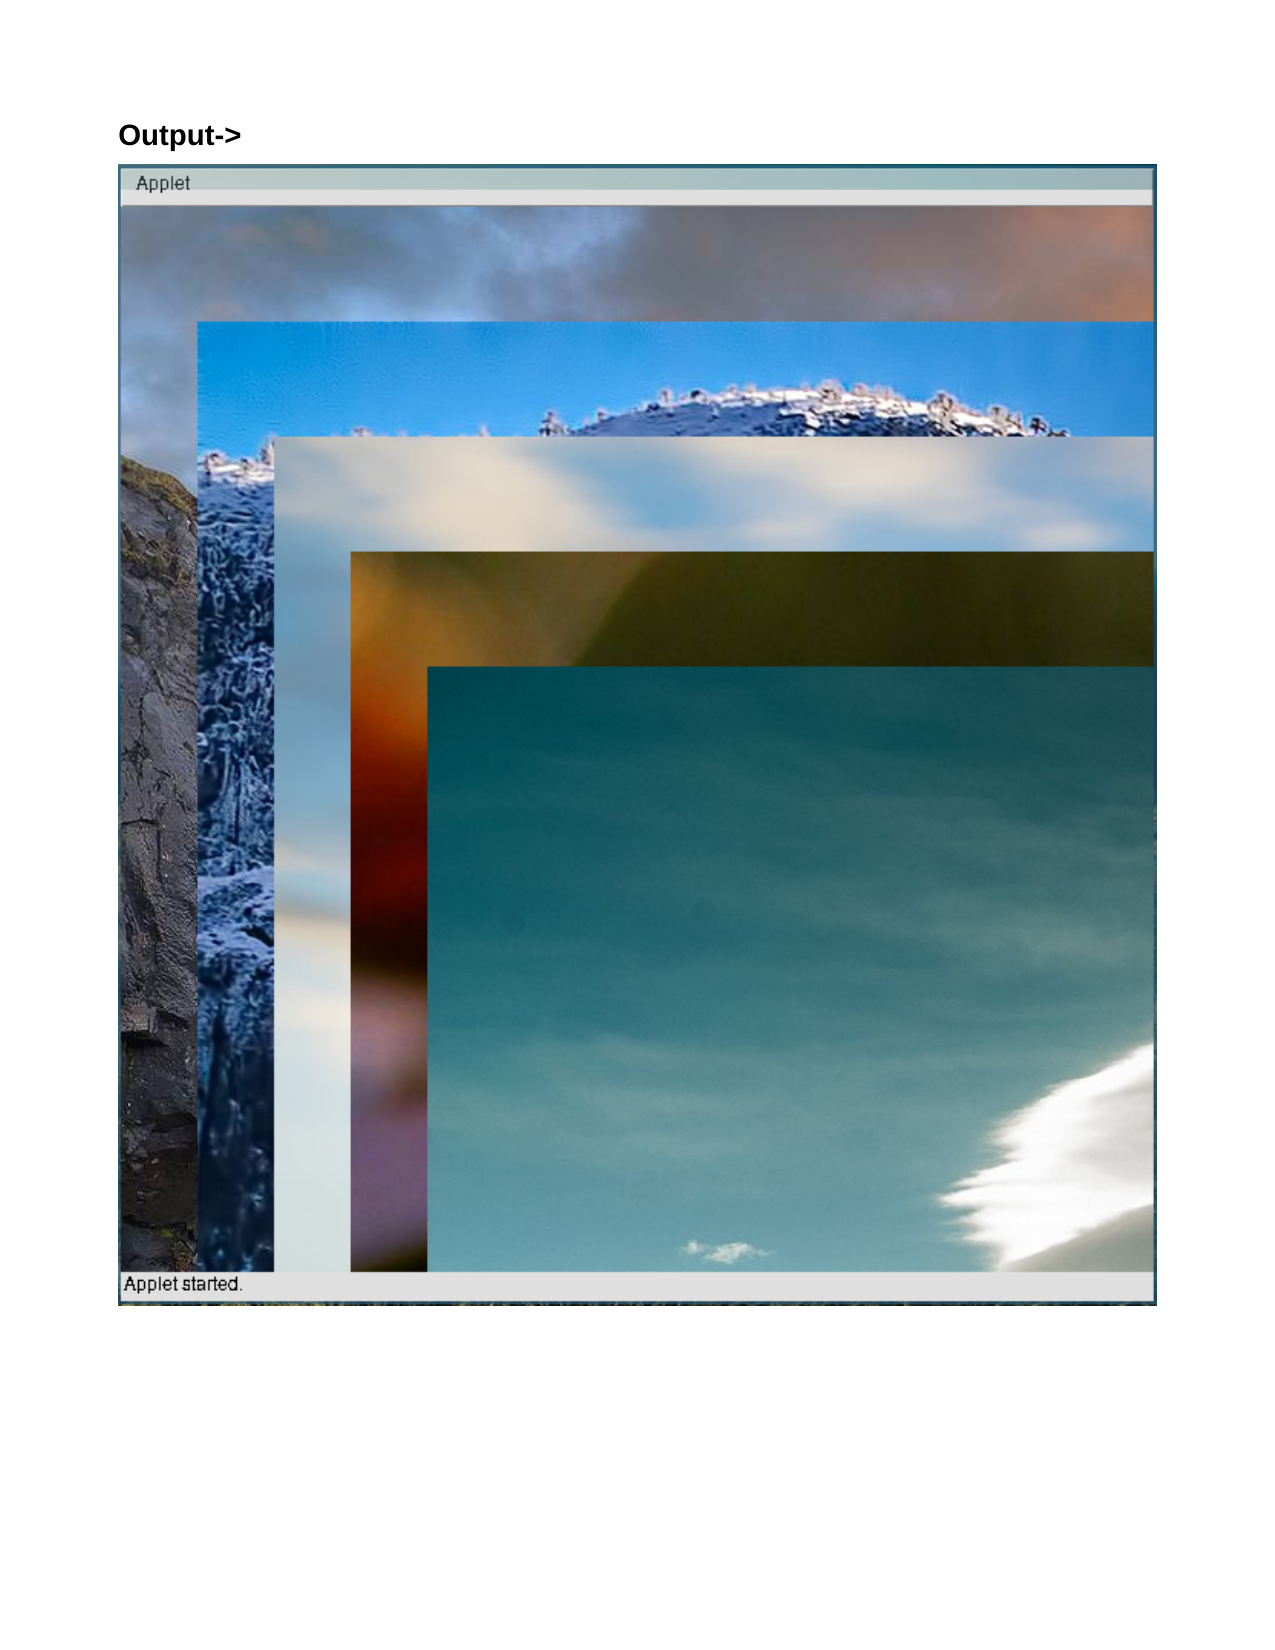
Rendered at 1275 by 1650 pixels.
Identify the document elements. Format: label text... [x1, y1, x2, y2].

subtitle Output-> [118, 118, 1157, 152]
picture [118, 164, 1157, 1306]
